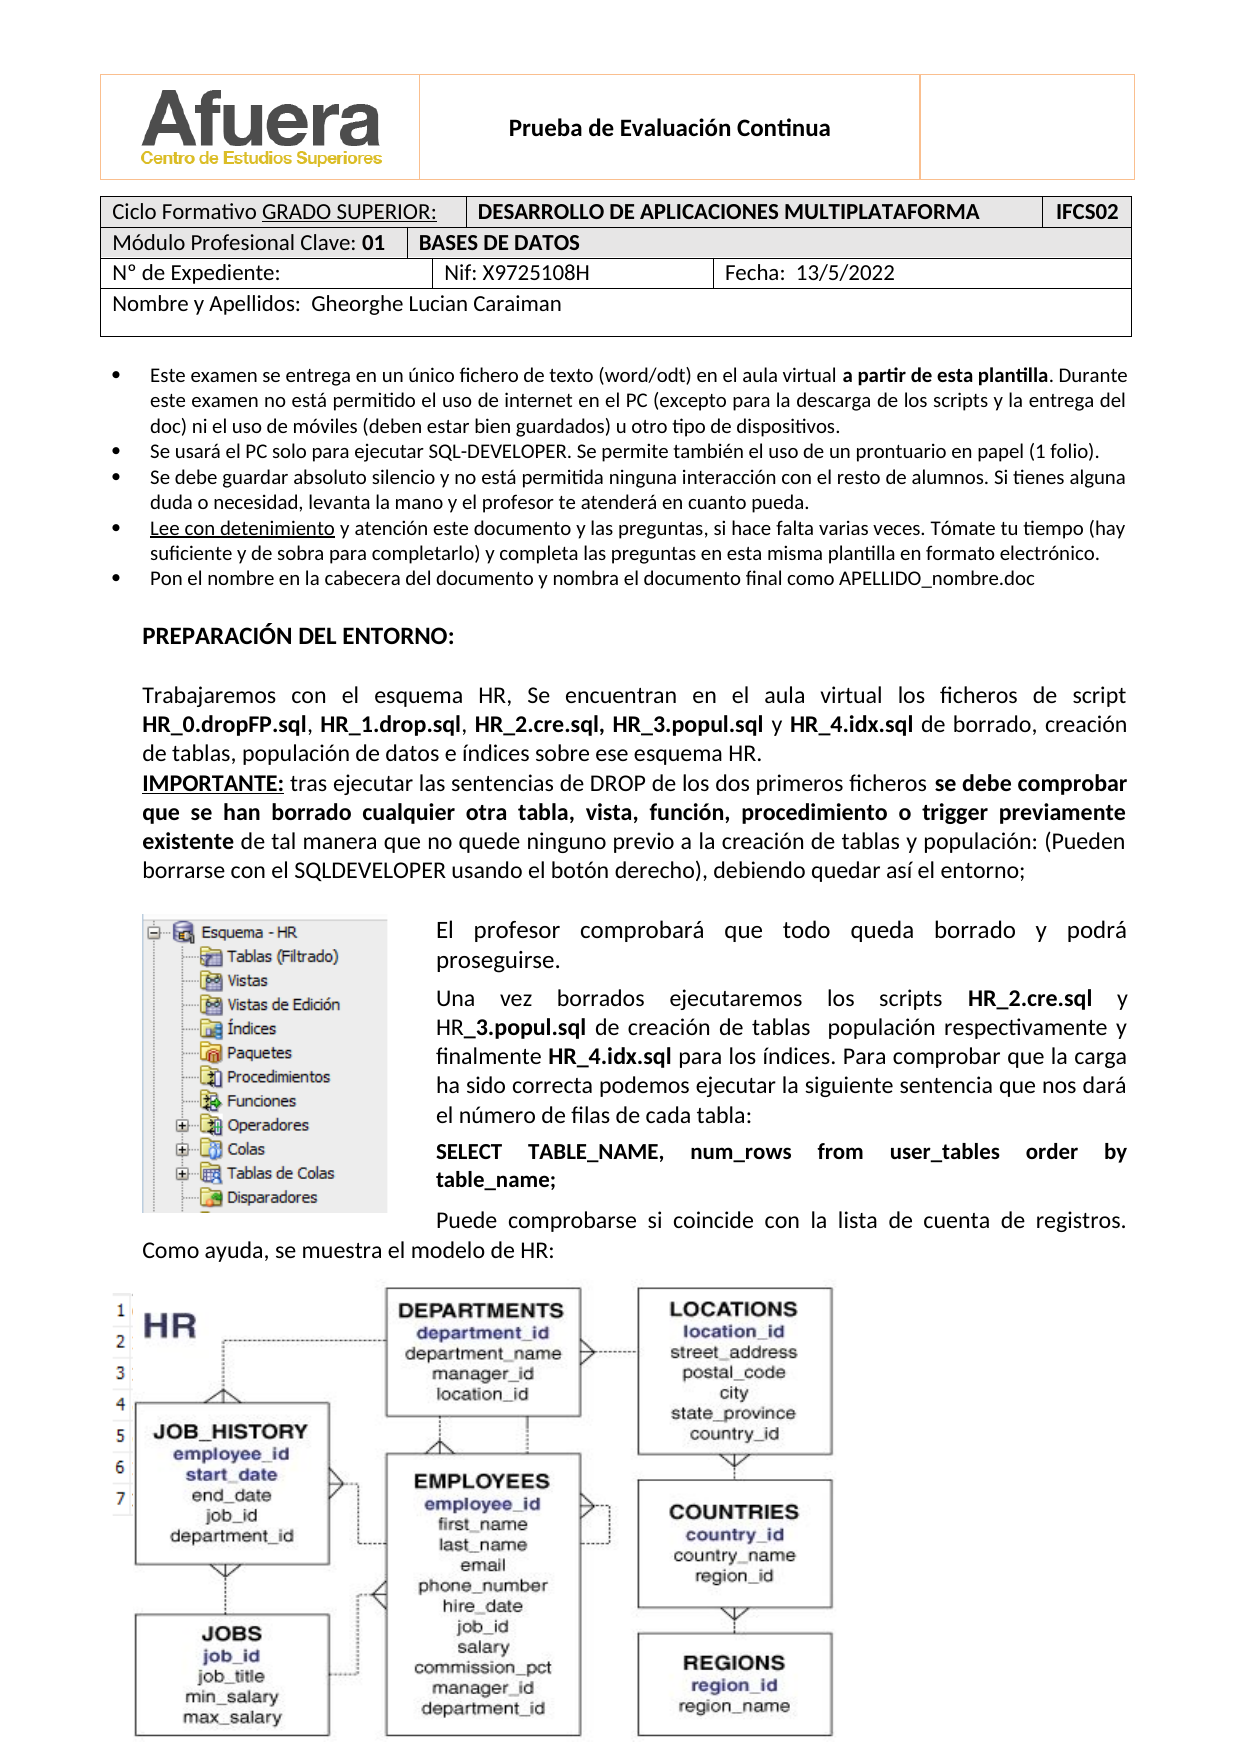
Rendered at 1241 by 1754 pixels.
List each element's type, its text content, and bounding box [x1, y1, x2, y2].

list Se debe guardar absoluto silencio y no está permitida ninguna interacción con el resto de alumnos. Si tienes alguna duda o necesidad, levanta la mano y el profesor te atenderá en cuanto pueda. [112, 464, 1128, 515]
picture [142, 914, 388, 1213]
table_cell Módulo Profesional Clave: 01 [101, 228, 407, 257]
table_header IFCS02 [1043, 197, 1131, 227]
list Lee con detenimiento y atención este documento y las preguntas, si hace falta varias veces. Tómate tu tiempo (hay suficiente y de sobra para completarlo) y completa las preguntas en esta misma plantilla en formato electrónico. [112, 515, 1128, 566]
list Pon el nombre en la cabecera del documento y nombra el documento final como APELLIDO_nombre.doc [112, 566, 1128, 591]
picture [112, 1268, 838, 1742]
table_header Ciclo Formativo GRADO SUPERIOR: [101, 197, 466, 227]
text Una vez borrados ejecutaremos los scripts HR_2.cre.sql y HR_3.popul.sql de creación de tablas populación respectivamente y finalmente HR_4.idx.sql para los índices. Para comprobar que la carga ha sido correcta podemos ejecutar la siguiente sentencia que nos dará el número de filas de cada tabla: [388, 983, 1128, 1129]
table_cell Nif: X9725108H [433, 259, 713, 288]
table_cell Nº de Expediente: [101, 259, 432, 288]
text IMPORTANTE: tras ejecutar las sentencias de DROP de los dos primeros ficheros se debe comprobar que se han borrado cualquier otra tabla, vista, función, procedimiento o trigger previamente existente de tal manera que no quede ninguno previo a la creación de tablas y populación: (Pueden borrarse con el SQLDEVELOPER usando el botón derecho), debiendo quedar así el entorno; [142, 768, 1128, 885]
text Puede comprobarse si coincide con la lista de cuenta de registros. Como ayuda, se muestra el modelo de HR: [142, 1206, 1128, 1264]
text PREPARACIÓN DEL ENTORNO: [142, 620, 1128, 651]
picture [133, 83, 388, 171]
table_cell Fecha: 13/5/2022 [714, 259, 1131, 288]
text SELECT TABLE_NAME, num_rows from user_tables order by table_name; [388, 1137, 1128, 1193]
table_cell BASES DE DATOS [408, 228, 1131, 257]
list Este examen se entrega en un único fichero de texto (word/odt) en el aula virtual a partir de esta plantilla. Durante este examen no está permitido el uso de internet en el PC (excepto para la descarga de los scripts y la entrega del doc) ni el uso de móviles (deben estar bien guardados) u otro tipo de dispositivos. [112, 362, 1128, 438]
text El profesor comprobará que todo queda borrado y podrá proseguirse. [388, 914, 1128, 975]
table_cell Nombre y Apellidos: Gheorghe Lucian Caraiman [101, 289, 1131, 336]
table_header DESARROLLO DE APLICACIONES MULTIPLATAFORMA [467, 197, 1042, 227]
list Se usará el PC solo para ejecutar SQL-DEVELOPER. Se permite también el uso de un prontuario en papel (1 folio). [112, 438, 1128, 464]
text Trabajaremos con el esquema HR, Se encuentran en el aula virtual los ficheros de script HR_0.dropFP.sql, HR_1.drop.sql, HR_2.cre.sql, HR_3.popul.sql y HR_4.idx.sql de borrado, creación de tablas, populación de datos e índices sobre ese esquema HR. [142, 680, 1128, 768]
